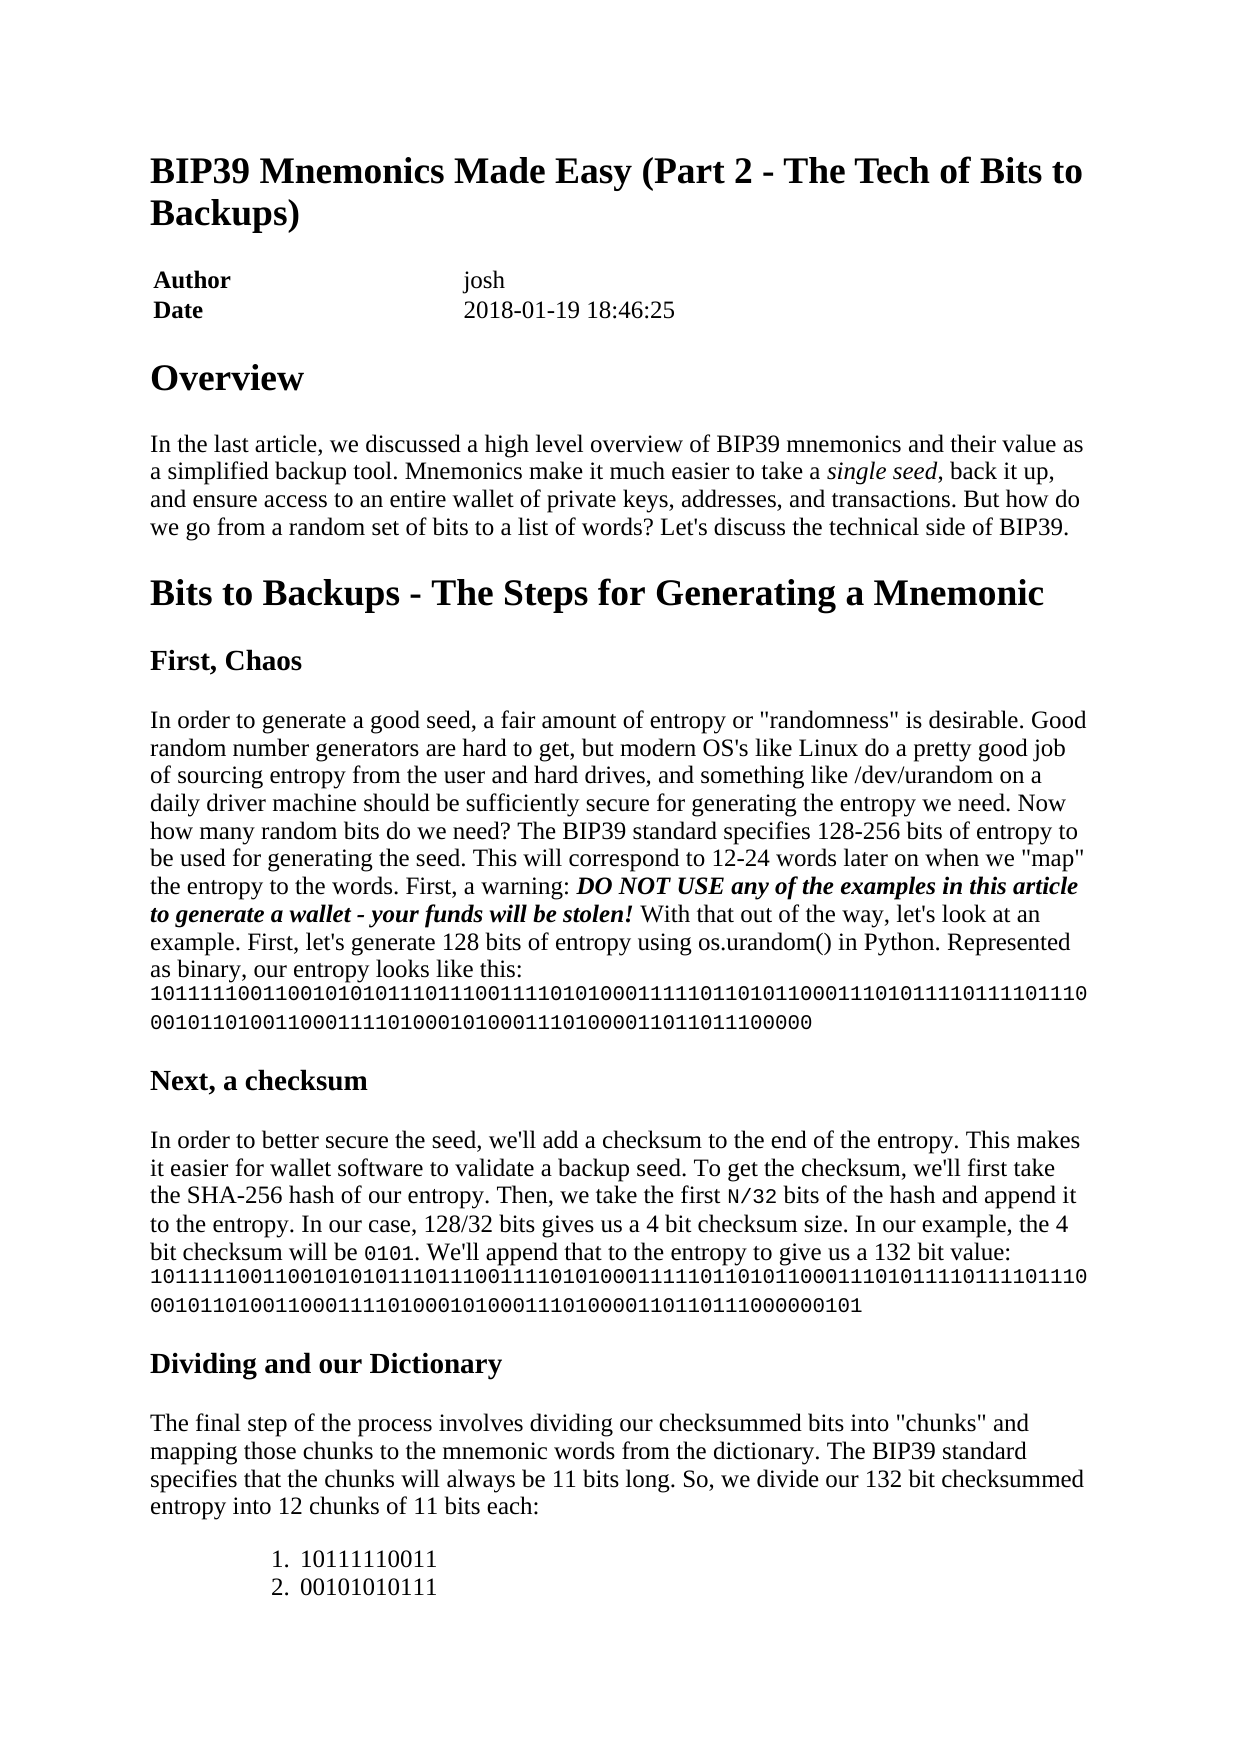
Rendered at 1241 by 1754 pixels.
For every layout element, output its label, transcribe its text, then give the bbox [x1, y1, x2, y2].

text In the last article, we discussed a high level overview of BIP39 mnemonics and their value as a simplified backup tool. Mnemonics make it much easier to take a single seed, back it up, and ensure access to an entire wallet of private keys, addresses, and transactions. But how do we go from a random set of bits to a list of words? Let's discuss the technical side of BIP39. [150, 430, 1090, 541]
text In order to better secure the seed, we'll add a checksum to the end of the entropy. This makes it easier for wallet software to validate a backup seed. To get the checksum, we'll first take the SHA-256 hash of our entropy. Then, we take the first N/32 bits of the hash and append it to the entropy. In our case, 128/32 bits gives us a 4 bit checksum size. In our example, the 4 bit checksum will be 0101. We'll append that to the entropy to give us a 132 bit value: 101111100110010101011101110011110101000111110110101100011101011110111101110001011010011000111101000101000111010000110110111000000101 [150, 1126, 1090, 1318]
subtitle BIP39 Mnemonics Made Easy (Part 2 - The Tech of Bits to Backups) [150, 150, 1090, 233]
text The final step of the process involves dividing our checksummed bits into "chunks" and mapping those chunks to the mnemonic words from the dictionary. The BIP39 standard specifies that the chunks will always be 11 bits long. So, we divide our 132 bit checksummed entropy into 12 chunks of 11 bits each: [150, 1409, 1090, 1520]
list 10111110011 [271, 1545, 1090, 1573]
table_cell Date [152, 295, 462, 326]
table_header josh [462, 264, 1092, 295]
subtitle Next, a checksum [150, 1064, 1090, 1097]
table_cell 2018-01-19 18:46:25 [462, 295, 1092, 326]
subtitle First, Chaos [150, 644, 1090, 677]
subtitle Dividing and our Dictionary [150, 1348, 1090, 1380]
subtitle Overview [150, 357, 1090, 399]
list 00101010111 [271, 1573, 1090, 1601]
table_header Author [152, 264, 462, 295]
text In order to generate a good seed, a fair amount of entropy or "randomness" is desirable. Good random number generators are hard to get, but modern OS's like Linux do a pretty good job of sourcing entropy from the user and hard drives, and something like /dev/urandom on a daily driver machine should be sufficiently secure for generating the entropy we need. Now how many random bits do we need? The BIP39 standard specifies 128-256 bits of entropy to be used for generating the seed. This will correspond to 12-24 words later on when we "map" the entropy to the words. First, a warning: DO NOT USE any of the examples in this article to generate a wallet - your funds will be stolen! With that out of the way, let's look at an example. First, let's generate 128 bits of entropy using os.urandom() in Python. Represented as binary, our entropy looks like this: 10111110011001010101110111001111010100011111011010110001110101111011110111000101101001100011110100010100011101000011011011100000 [150, 706, 1090, 1035]
subtitle Bits to Backups - The Steps for Generating a Mnemonic [150, 572, 1090, 613]
